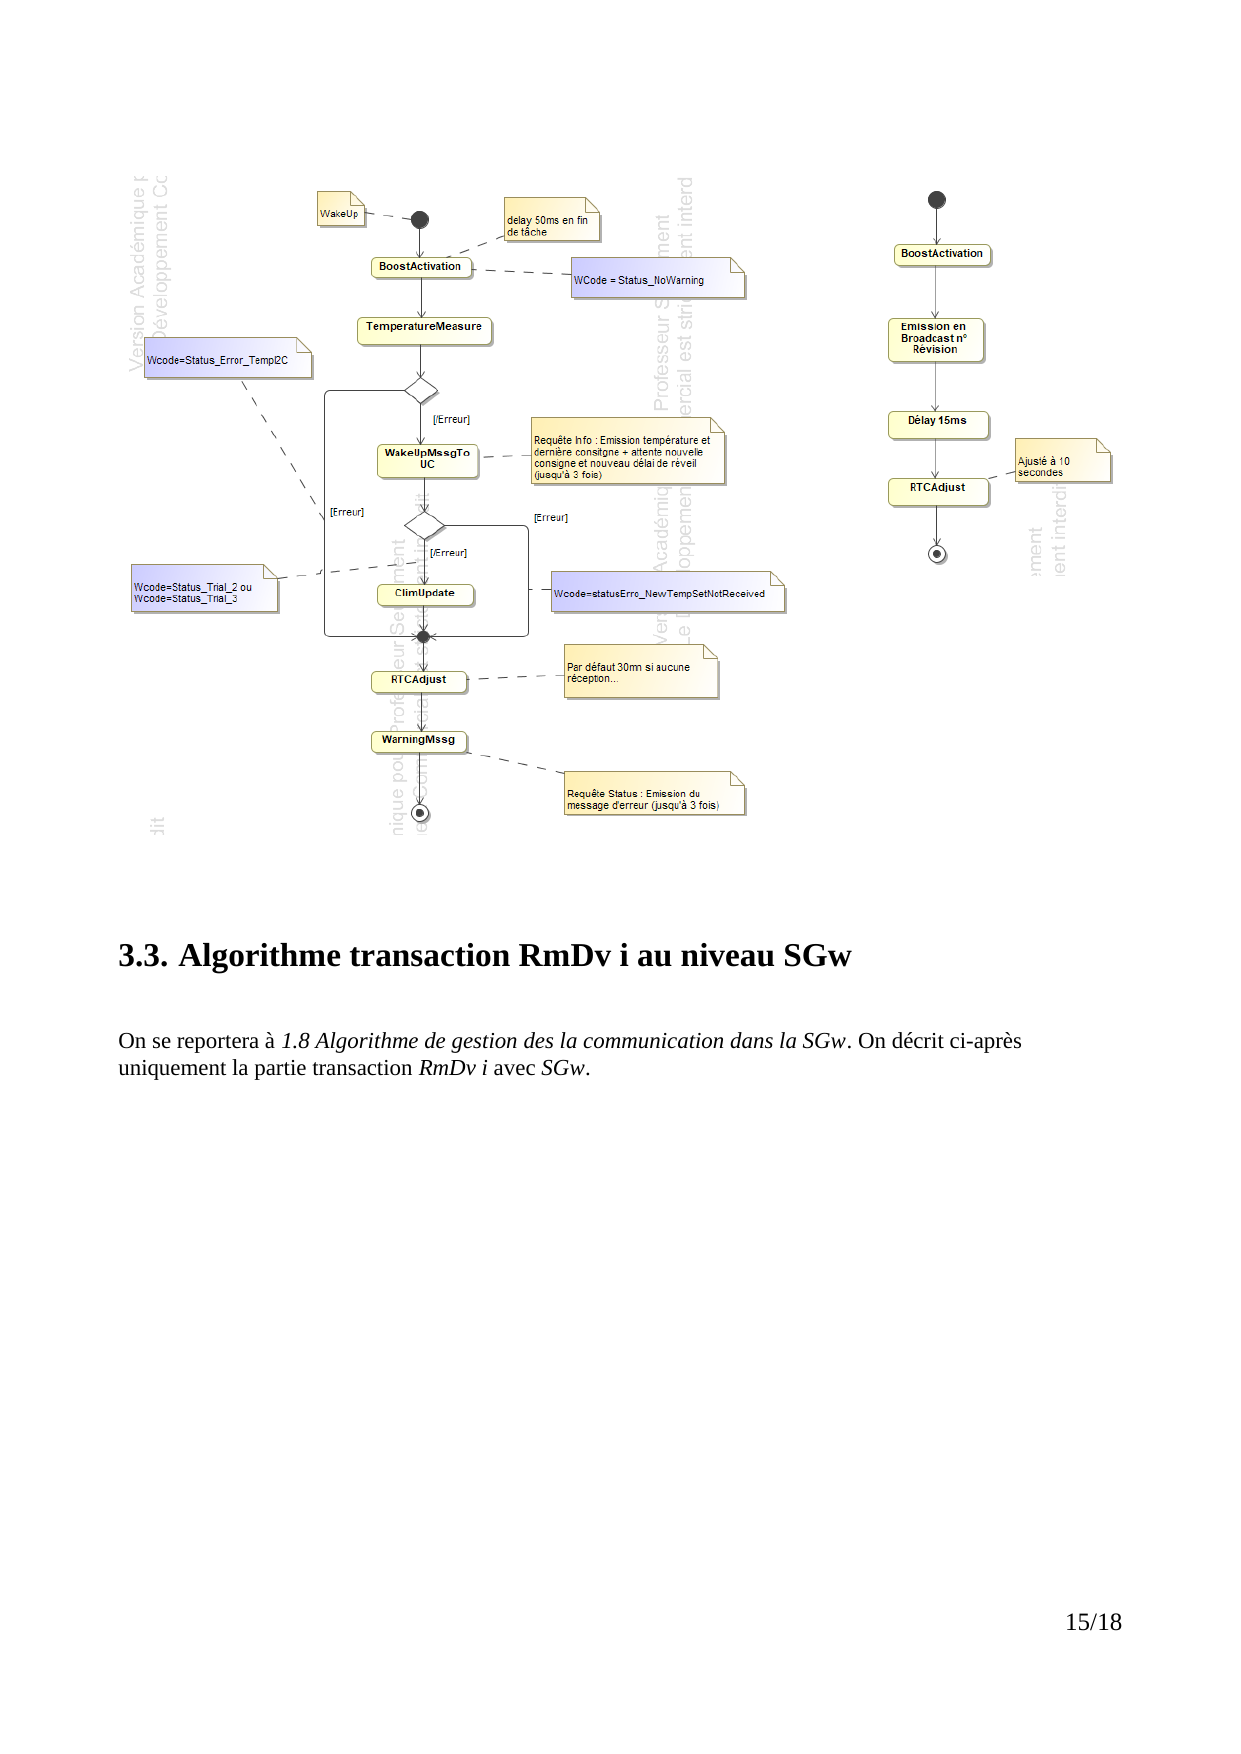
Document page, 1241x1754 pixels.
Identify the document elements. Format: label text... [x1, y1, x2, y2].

subtitle Algorithme transaction RmDv i au niveau SGw [118, 935, 1122, 973]
text On se reportera à 1.8 Algorithme de gestion des la communication dans la SGw. On décrit ci-après uniquement la partie transaction RmDv i avec SGw. [118, 1027, 1122, 1080]
